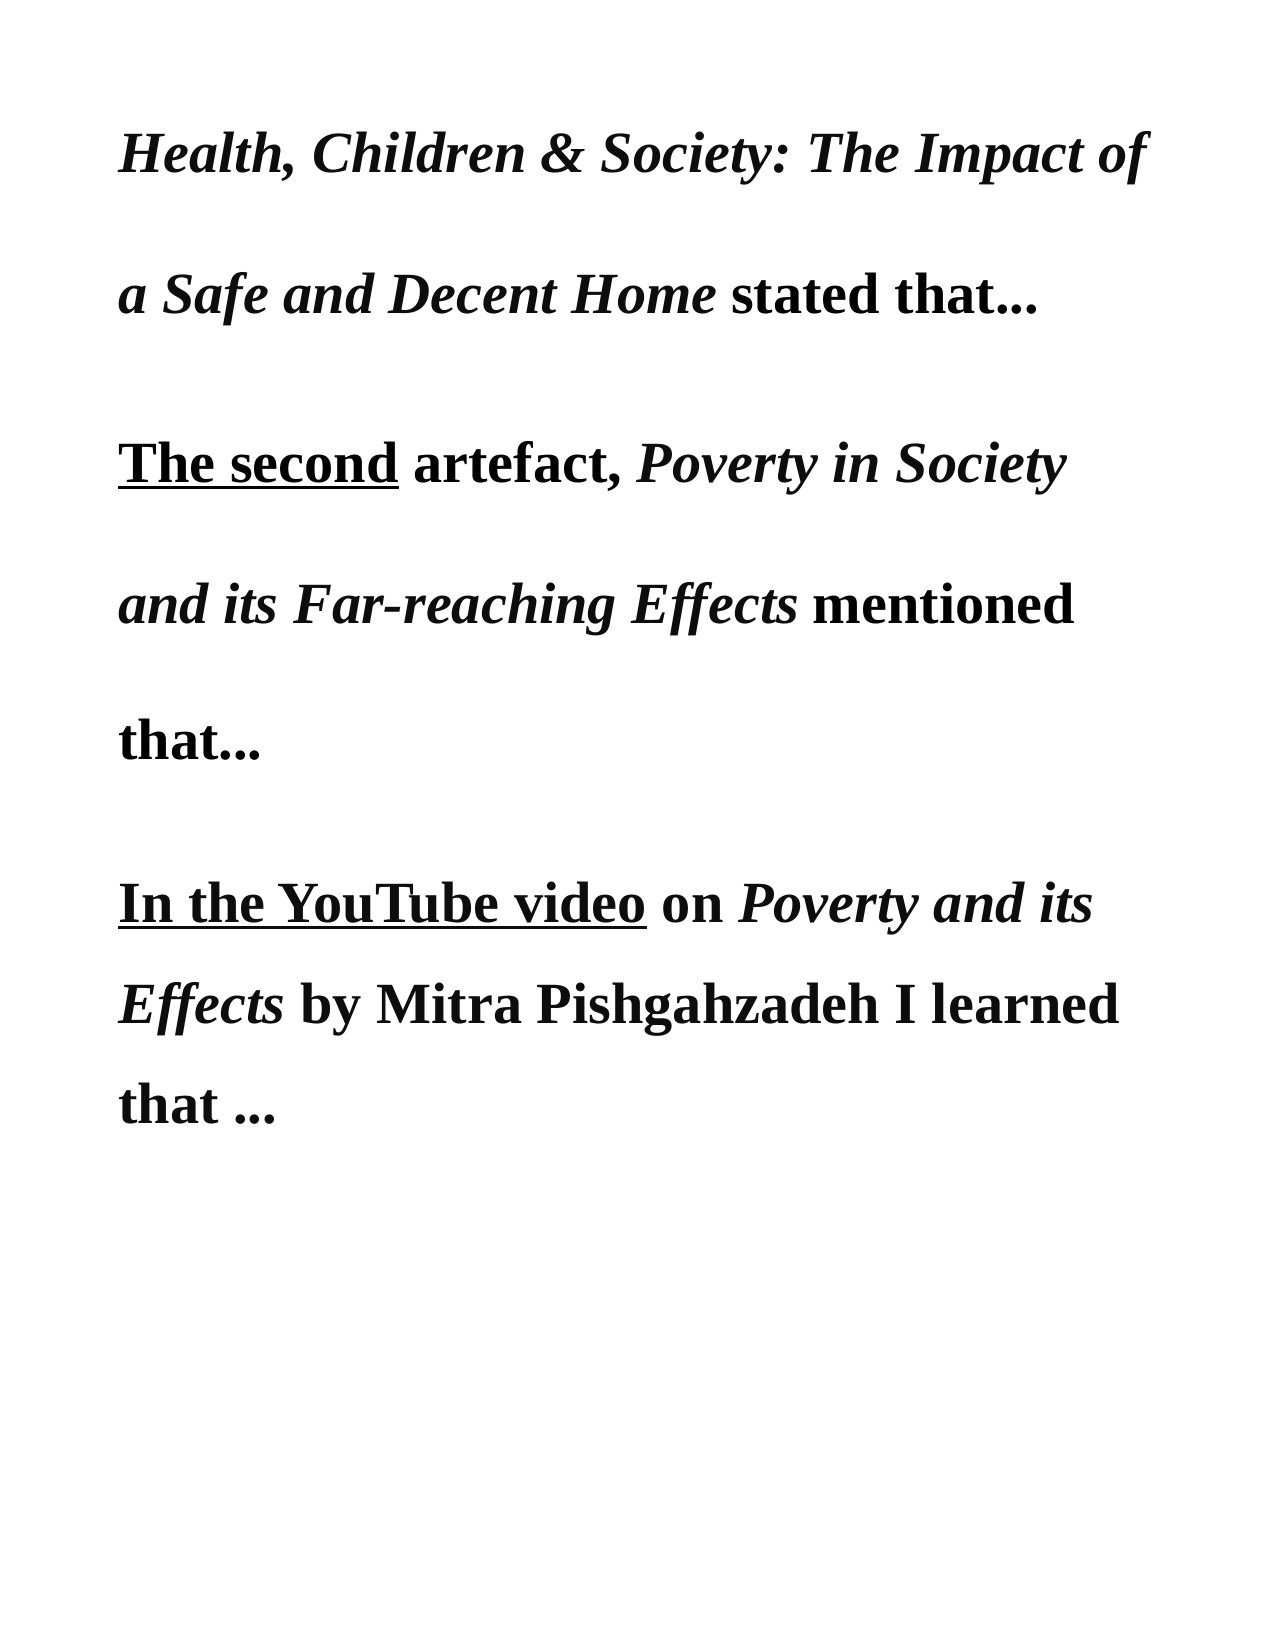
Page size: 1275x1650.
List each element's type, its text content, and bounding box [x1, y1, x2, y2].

text Health, Children & Society: The Impact of a Safe and Decent Home stated that... [118, 118, 1157, 328]
text The second artefact, Poverty in Society and its Far-reaching Effects mentioned that... [118, 428, 1157, 772]
text In the YouTube video on Poverty and its Effects by Mitra Pishgahzadeh I learned that ... [118, 868, 1157, 1136]
